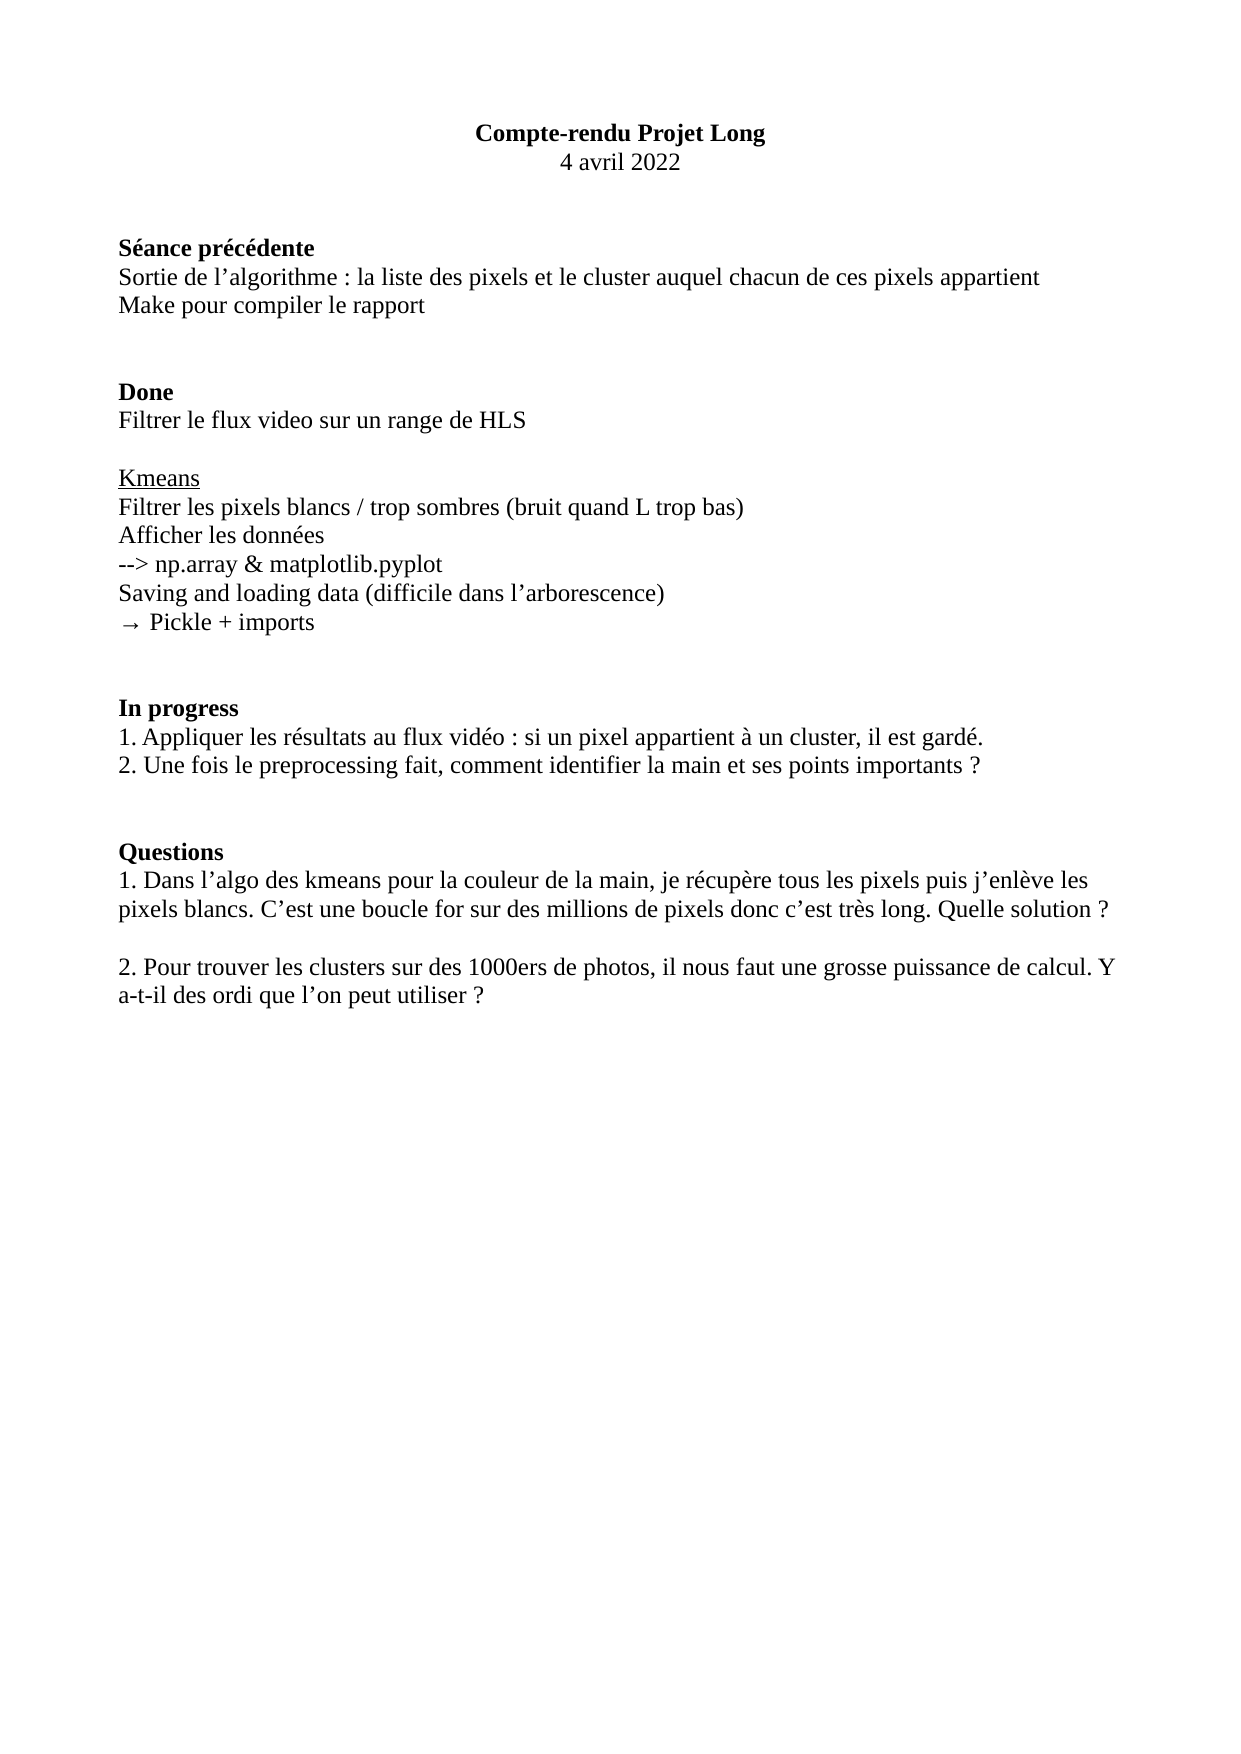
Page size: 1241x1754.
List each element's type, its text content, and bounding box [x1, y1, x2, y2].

text Compte-rendu Projet Long [118, 118, 1122, 147]
text → Pickle + imports [118, 607, 1122, 636]
text --> np.array & matplotlib.pyplot [118, 549, 1122, 578]
text Filtrer le flux video sur un range de HLS [118, 406, 1122, 434]
text Filtrer les pixels blancs / trop sombres (bruit quand L trop bas) [118, 492, 1122, 521]
text Afficher les données [118, 521, 1122, 549]
text 1. Dans l’algo des kmeans pour la couleur de la main, je récupère tous les pixels puis j’enlève les pixels blancs. C’est une boucle for sur des millions de pixels donc c’est très long. Quelle solution ? [118, 866, 1122, 923]
text Kmeans [118, 463, 1122, 492]
text Questions [118, 837, 1122, 866]
text In progress [118, 693, 1122, 722]
text 4 avril 2022 [118, 147, 1122, 176]
text Sortie de l’algorithme : la liste des pixels et le cluster auquel chacun de ces pixels appartient [118, 262, 1122, 291]
text Séance précédente [118, 233, 1122, 262]
text Make pour compiler le rapport [118, 291, 1122, 319]
text Saving and loading data (difficile dans l’arborescence) [118, 578, 1122, 607]
text 2. Une fois le preprocessing fait, comment identifier la main et ses points importants ? [118, 751, 1122, 779]
text 2. Pour trouver les clusters sur des 1000ers de photos, il nous faut une grosse puissance de calcul. Y a-t-il des ordi que l’on peut utiliser ? [118, 952, 1122, 1009]
text 1. Appliquer les résultats au flux vidéo : si un pixel appartient à un cluster, il est gardé. [118, 722, 1122, 751]
text Done [118, 377, 1122, 406]
